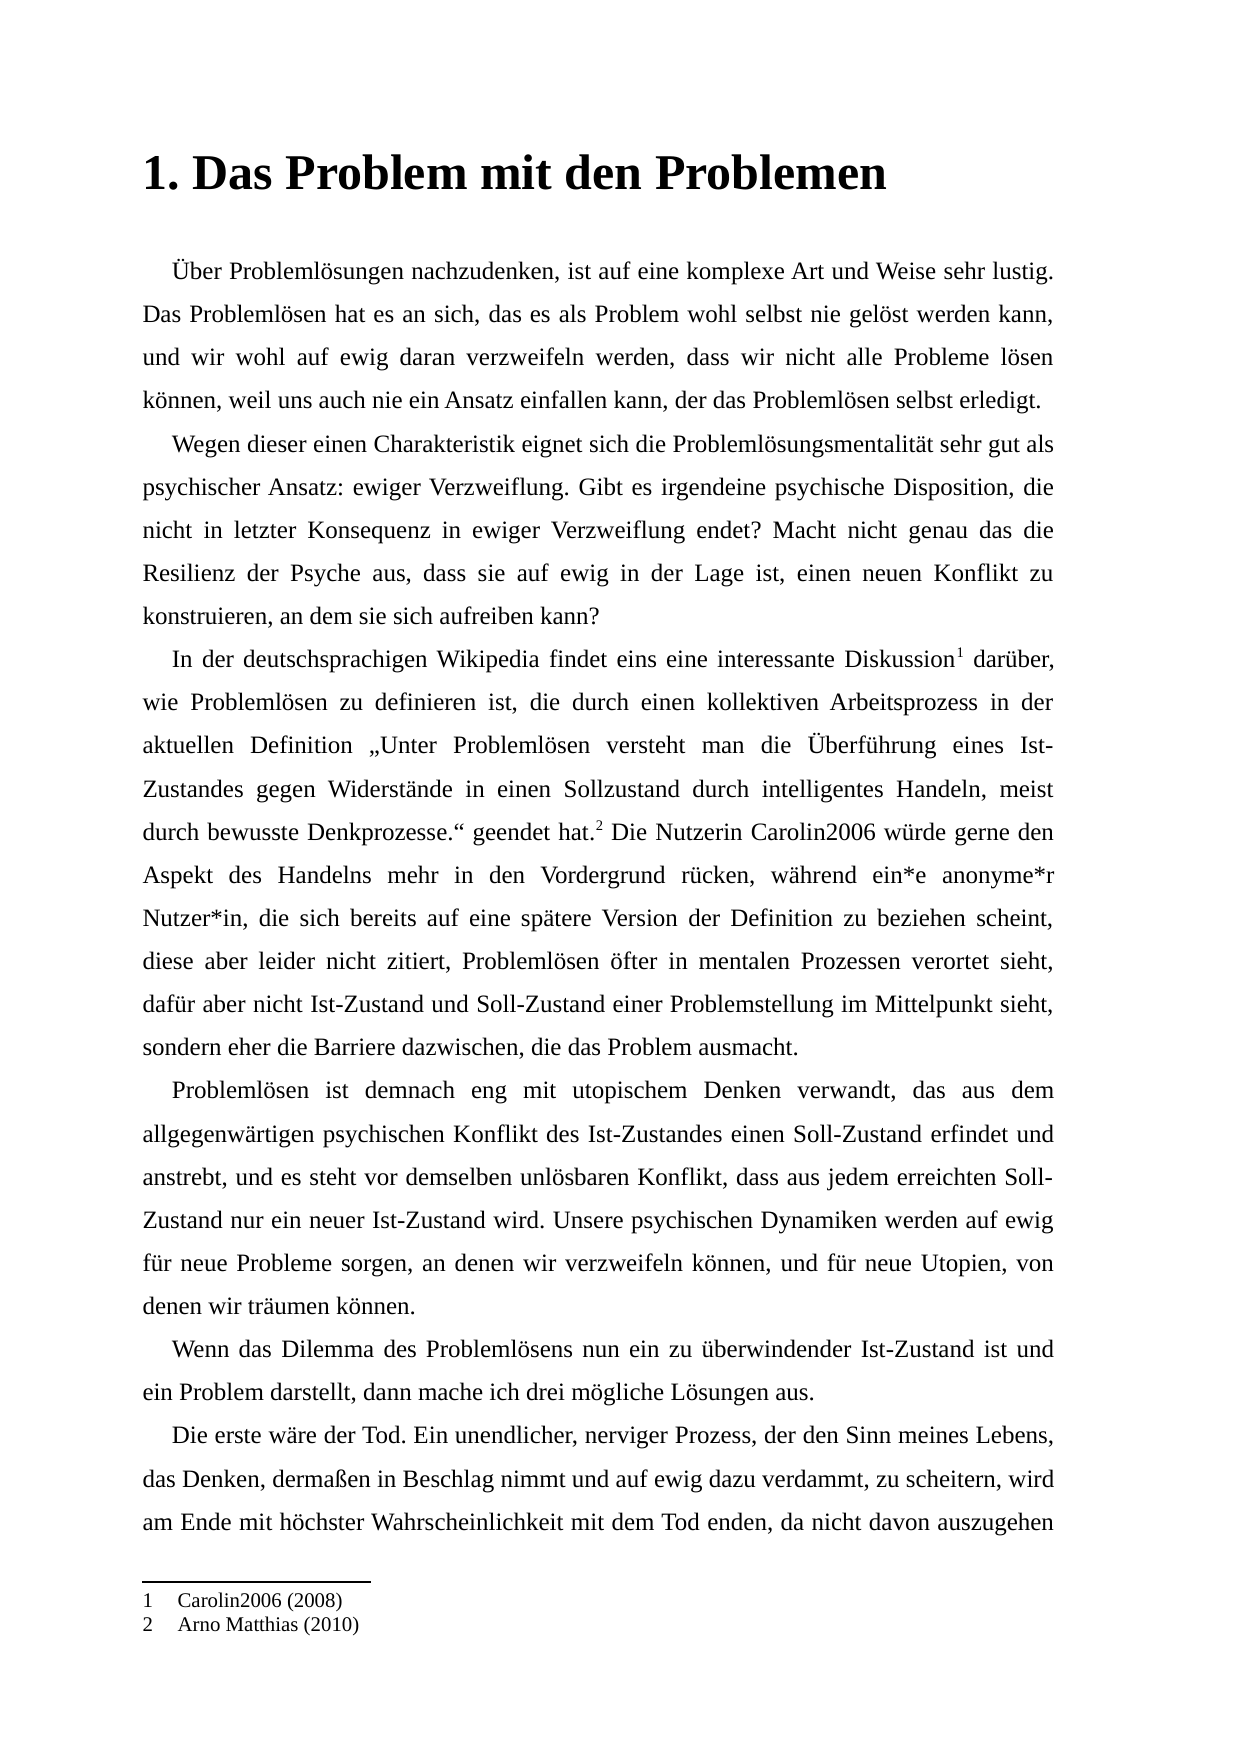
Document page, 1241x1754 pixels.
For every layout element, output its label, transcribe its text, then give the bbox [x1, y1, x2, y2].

text Arno Matthias (2010) [142, 1612, 1055, 1636]
text Wegen dieser einen Charakteristik eignet sich die Problemlösungsmentalität sehr gut als psychischer Ansatz: ewiger Verzweiflung. Gibt es irgendeine psychische Disposition, die nicht in letzter Konsequenz in ewiger Verzweiflung endet? Macht nicht genau das die Resilienz der Psyche aus, dass sie auf ewig in der Lage ist, einen neuen Konflikt zu konstruieren, an dem sie sich aufreiben kann? [142, 429, 1055, 630]
text In der deutschsprachigen Wikipedia findet eins eine interessante Diskussion darüber, wie Problemlösen zu definieren ist, die durch einen kollektiven Arbeitsprozess in der aktuellen Definition „Unter Problemlösen versteht man die Überführung eines Ist-Zustandes gegen Widerstände in einen Sollzustand durch intelligentes Handeln, meist durch bewusste Denkprozesse.“ geendet hat. Die Nutzerin Carolin2006 würde gerne den Aspekt des Handelns mehr in den Vordergrund rücken, während ein*e anonyme*r Nutzer*in, die sich bereits auf eine spätere Version der Definition zu beziehen scheint, diese aber leider nicht zitiert, Problemlösen öfter in mentalen Prozessen verortet sieht, dafür aber nicht Ist-Zustand und Soll-Zustand einer Problemstellung im Mittelpunkt sieht, sondern eher die Barriere dazwischen, die das Problem ausmacht. [142, 644, 1055, 1061]
text Wenn das Dilemma des Problemlösens nun ein zu überwindender Ist-Zustand ist und ein Problem darstellt, dann mache ich drei mögliche Lösungen aus. [142, 1334, 1055, 1406]
text Problemlösen ist demnach eng mit utopischem Denken verwandt, das aus dem allgegenwärtigen psychischen Konflikt des Ist-Zustandes einen Soll-Zustand erfindet und anstrebt, und es steht vor demselben unlösbaren Konflikt, dass aus jedem erreichten Soll-Zustand nur ein neuer Ist-Zustand wird. Unsere psychischen Dynamiken werden auf ewig für neue Probleme sorgen, an denen wir verzweifeln können, und für neue Utopien, von denen wir träumen können. [142, 1076, 1055, 1320]
subtitle 1. Das Problem mit den Problemen [142, 143, 1055, 201]
text Über Problemlösungen nachzudenken, ist auf eine komplexe Art und Weise sehr lustig. Das Problemlösen hat es an sich, das es als Problem wohl selbst nie gelöst werden kann, und wir wohl auf ewig daran verzweifeln werden, dass wir nicht alle Probleme lösen können, weil uns auch nie ein Ansatz einfallen kann, der das Problemlösen selbst erledigt. [142, 256, 1055, 414]
text Die erste wäre der Tod. Ein unendlicher, nerviger Prozess, der den Sinn meines Lebens, das Denken, dermaßen in Beschlag nimmt und auf ewig dazu verdammt, zu scheitern, wird am Ende mit höchster Wahrscheinlichkeit mit dem Tod enden, da nicht davon auszugehen [142, 1421, 1055, 1536]
text Carolin2006 (2008) [142, 1588, 1055, 1612]
